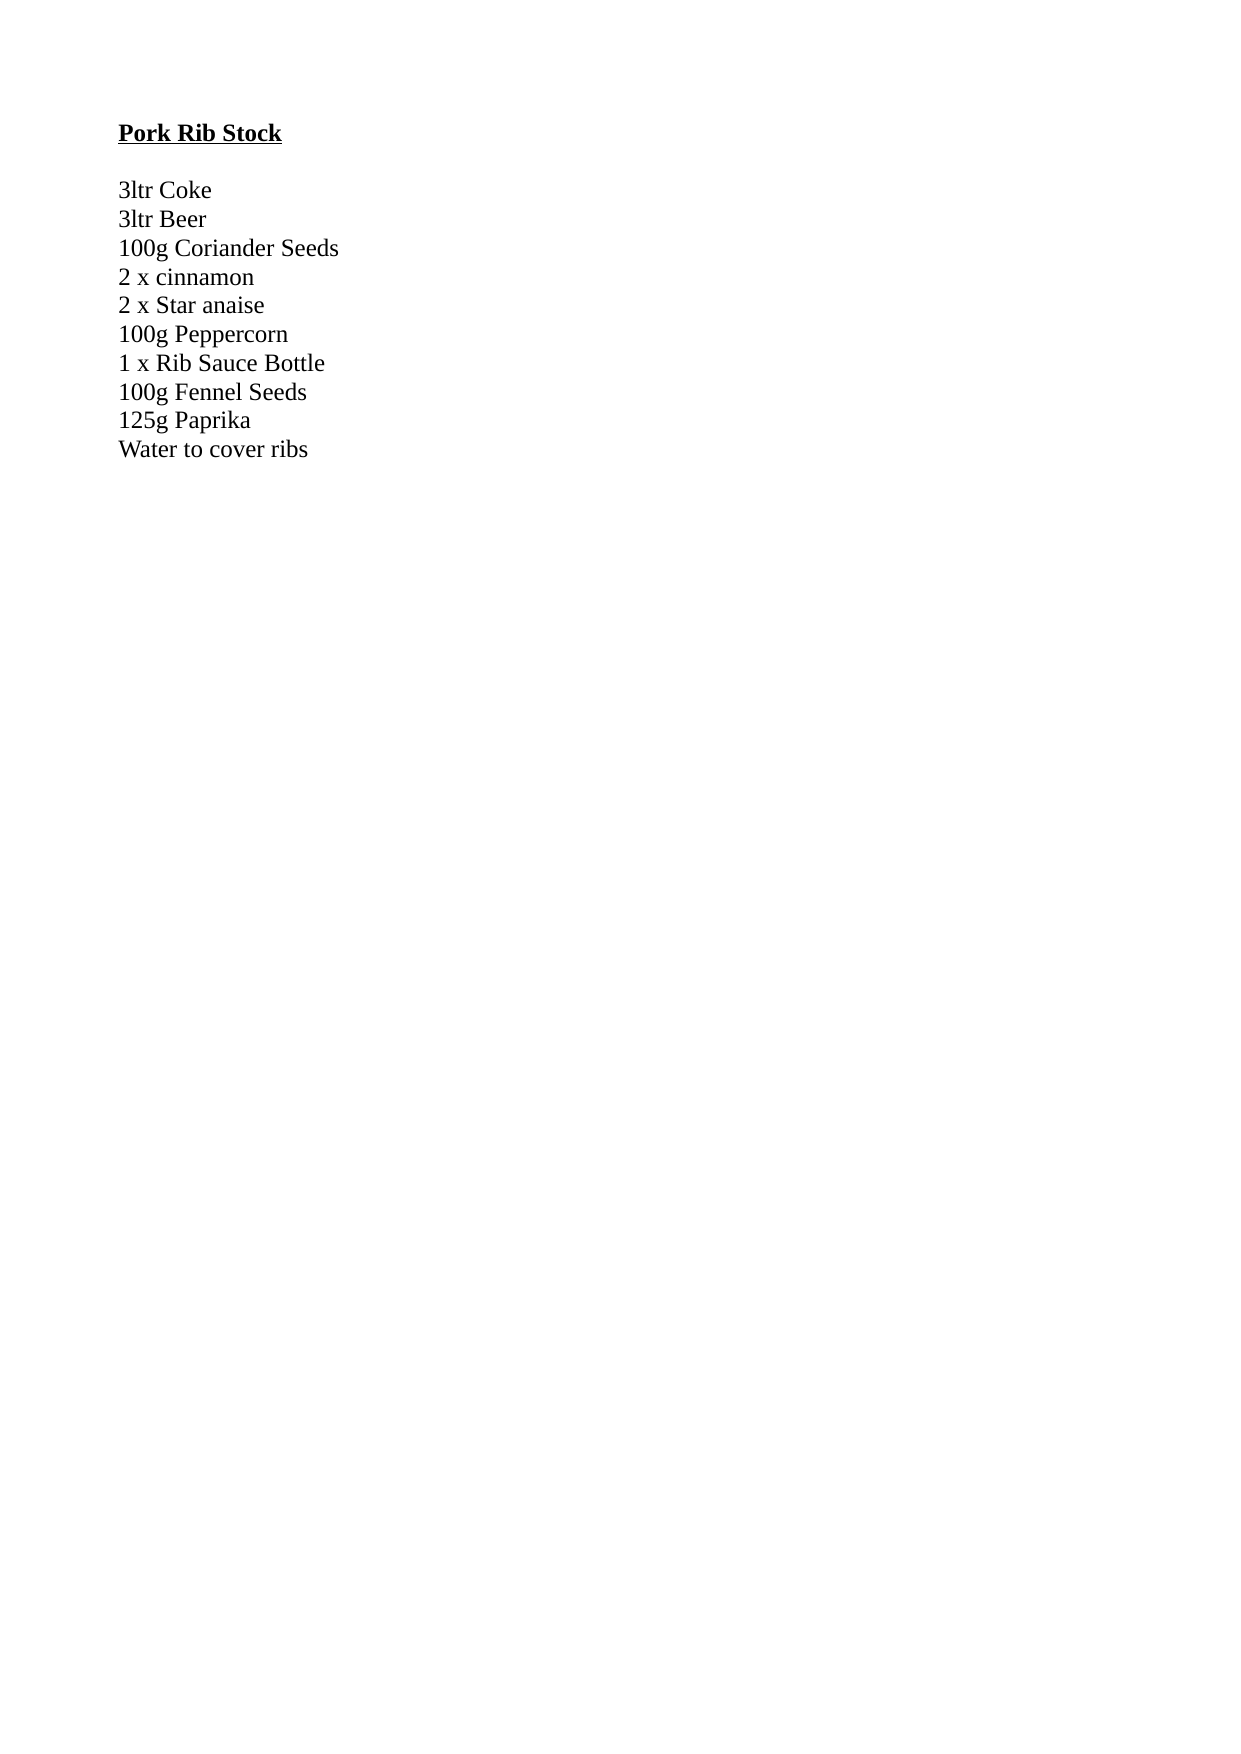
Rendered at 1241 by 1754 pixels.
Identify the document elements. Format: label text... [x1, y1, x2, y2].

text 2 x cinnamon [118, 262, 1122, 291]
text 2 x Star anaise [118, 291, 1122, 319]
text 100g Fennel Seeds [118, 377, 1122, 406]
text 1 x Rib Sauce Bottle [118, 348, 1122, 377]
text 125g Paprika [118, 406, 1122, 434]
text 100g Coriander Seeds [118, 233, 1122, 262]
text 3ltr Coke [118, 176, 1122, 204]
text Water to cover ribs [118, 434, 1122, 463]
text 100g Peppercorn [118, 319, 1122, 348]
text 3ltr Beer [118, 204, 1122, 233]
text Pork Rib Stock [118, 118, 1122, 147]
